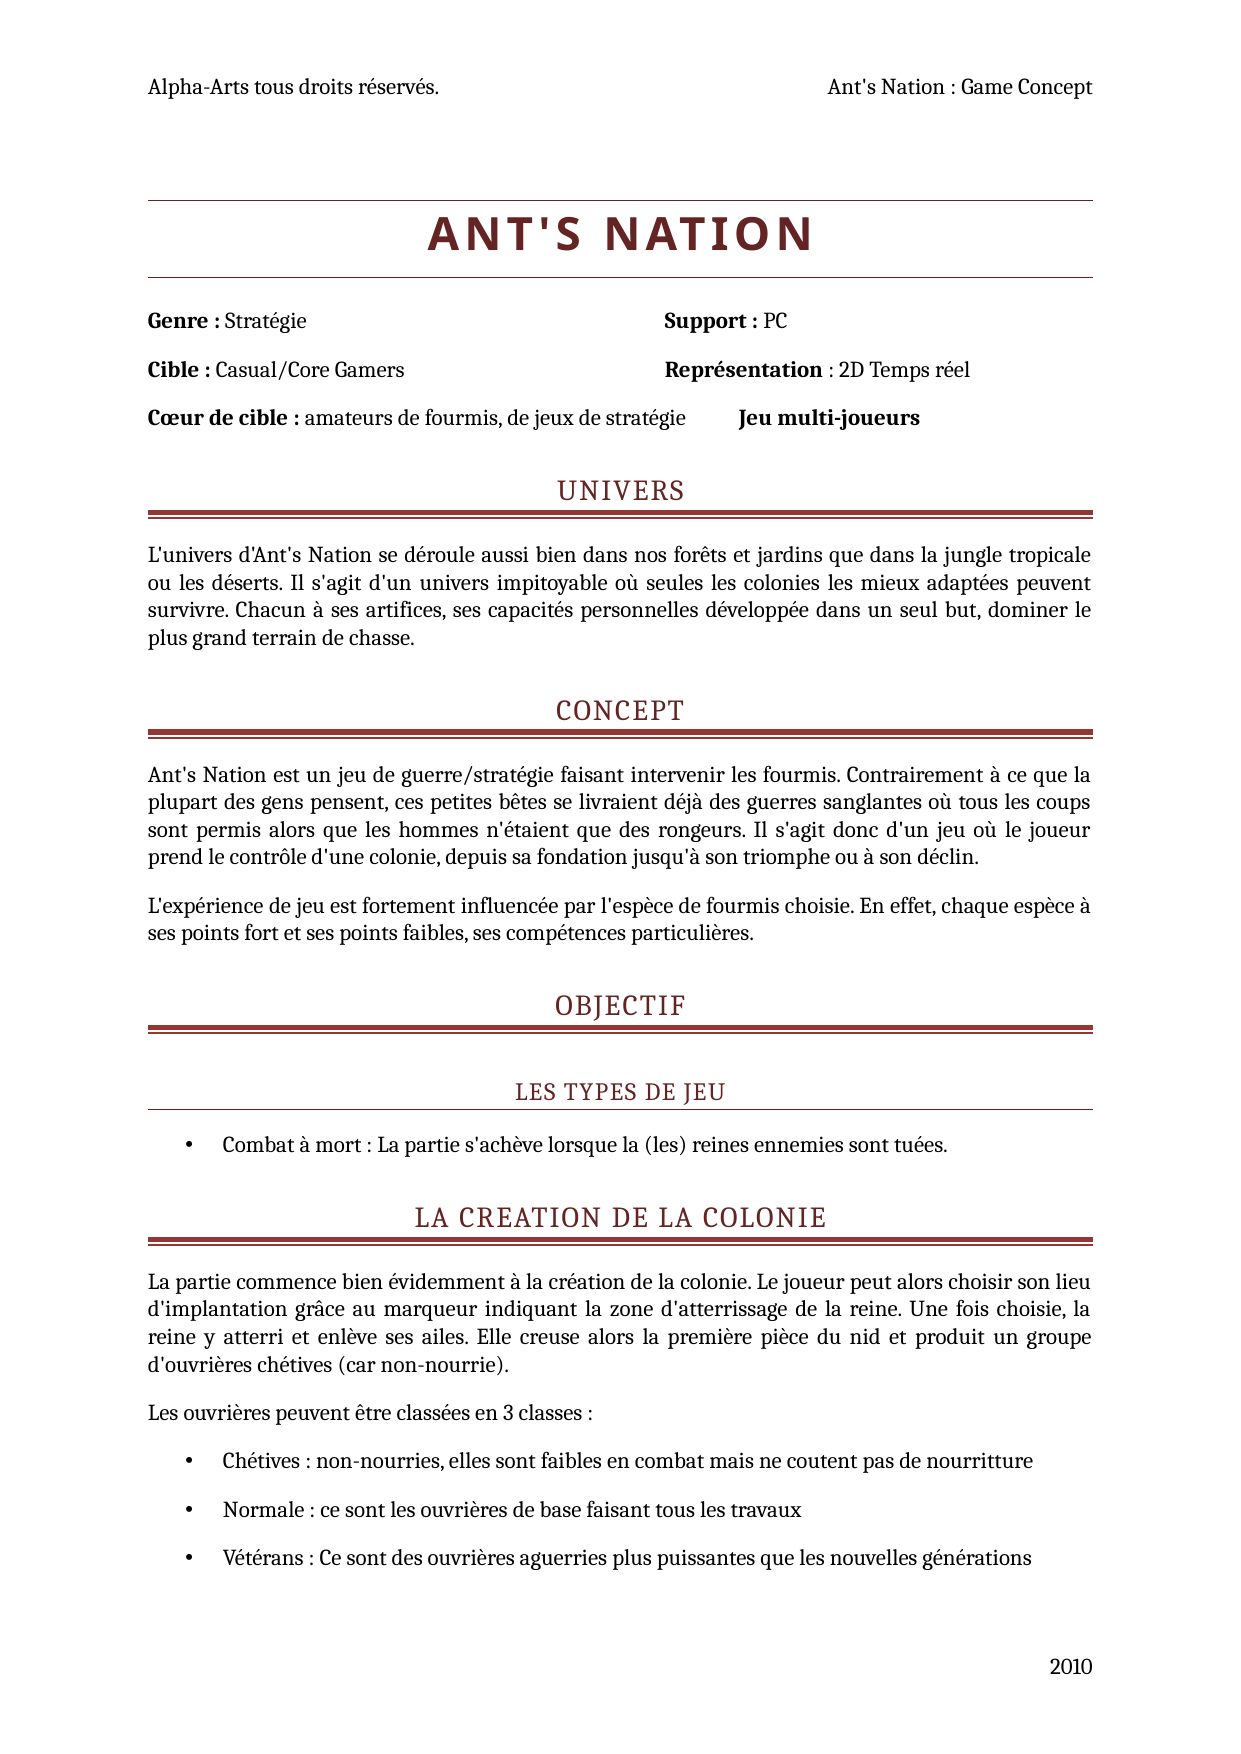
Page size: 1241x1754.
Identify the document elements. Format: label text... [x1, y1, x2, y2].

text Cœur de cible : amateurs de fourmis, de jeux de stratégie Jeu multi-joueurs [148, 405, 1093, 431]
subtitle univers [148, 474, 1093, 510]
list Normale : ce sont les ouvrières de base faisant tous les travaux [185, 1497, 1093, 1523]
list Chétives : non-nourries, elles sont faibles en combat mais ne coutent pas de nourritture [185, 1448, 1093, 1475]
text L'univers d'Ant's Nation se déroule aussi bien dans nos forêts et jardins que dans la jungle tropicale ou les déserts. Il s'agit d'un univers impitoyable où seules les colonies les mieux adaptées peuvent survivre. Chacun à ses artifices, ses capacités personnelles développée dans un seul but, dominer le plus grand terrain de chasse. [148, 542, 1093, 651]
subtitle Les types de jeu [148, 1078, 1093, 1109]
subtitle La CREATION DE LA COLONIE [148, 1201, 1093, 1237]
text L'expérience de jeu est fortement influencée par l'espèce de fourmis choisie. En effet, chaque espèce à ses points fort et ses points faibles, ses compétences particulières. [148, 893, 1093, 947]
title ANT's Nation [148, 201, 1093, 277]
subtitle Concept [148, 694, 1093, 729]
text Genre : Stratégie Support : PC [148, 308, 1093, 334]
text La partie commence bien évidemment à la création de la colonie. Le joueur peut alors choisir son lieu d'implantation grâce au marqueur indiquant la zone d'atterrissage de la reine. Une fois choisie, la reine y atterri et enlève ses ailes. Elle creuse alors la première pièce du nid et produit un groupe d'ouvrières chétives (car non-nourrie). [148, 1269, 1093, 1378]
text Ant's Nation est un jeu de guerre/stratégie faisant intervenir les fourmis. Contrairement à ce que la plupart des gens pensent, ces petites bêtes se livraient déjà des guerres sanglantes où tous les coups sont permis alors que les hommes n'étaient que des rongeurs. Il s'agit donc d'un jeu où le joueur prend le contrôle d'une colonie, depuis sa fondation jusqu'à son triomphe ou à son déclin. [148, 761, 1093, 871]
text Les ouvrières peuvent être classées en 3 classes : [148, 1400, 1093, 1426]
list Combat à mort : La partie s'achève lorsque la (les) reines ennemies sont tuées. [185, 1132, 1093, 1158]
subtitle Objectif [148, 989, 1093, 1025]
list Vétérans : Ce sont des ouvrières aguerries plus puissantes que les nouvelles générations [185, 1545, 1093, 1572]
text Cible : Casual/Core Gamers Représentation : 2D Temps réel [148, 357, 1093, 383]
